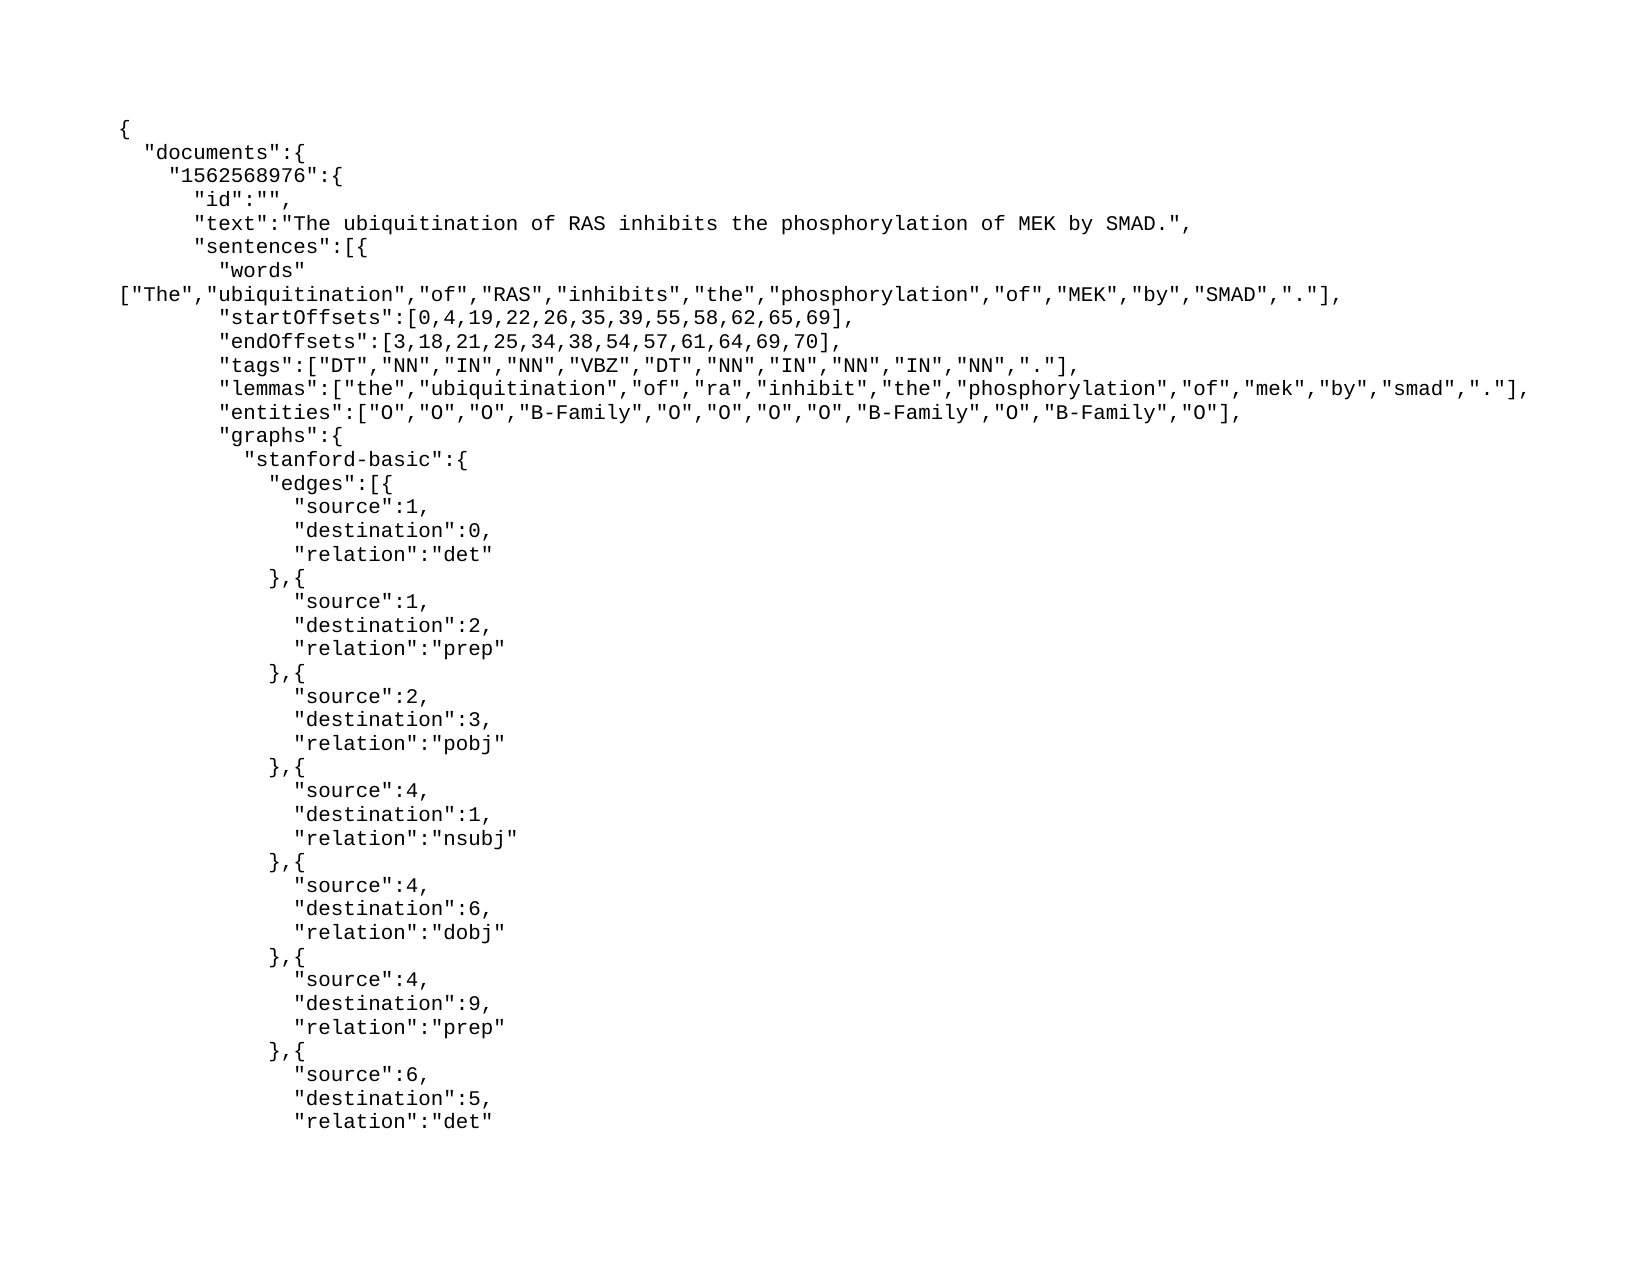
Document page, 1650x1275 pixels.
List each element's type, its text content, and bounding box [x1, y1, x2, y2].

text "1562568976":{ [118, 165, 1532, 189]
text "edges":[{ [118, 473, 1532, 496]
text "words" ["The","ubiquitination","of","RAS","inhibits","the","phosphorylation","of","MEK","by","SMAD","."], [118, 260, 1532, 307]
text "source":4, [118, 780, 1532, 804]
text "relation":"det" [118, 1111, 1532, 1135]
text "entities":["O","O","O","B-Family","O","O","O","O","B-Family","O","B-Family","O"], [118, 402, 1532, 426]
text "lemmas":["the","ubiquitination","of","ra","inhibit","the","phosphorylation","of","mek","by","smad","."], [118, 378, 1532, 402]
text },{ [118, 1040, 1532, 1064]
text "destination":6, [118, 898, 1532, 922]
text "source":6, [118, 1064, 1532, 1088]
text "documents":{ [118, 142, 1532, 165]
text "relation":"det" [118, 544, 1532, 567]
text "source":2, [118, 686, 1532, 709]
text },{ [118, 662, 1532, 686]
text "relation":"prep" [118, 1017, 1532, 1040]
text "destination":1, [118, 804, 1532, 827]
text "relation":"dobj" [118, 922, 1532, 946]
text },{ [118, 757, 1532, 780]
text "relation":"prep" [118, 638, 1532, 662]
text },{ [118, 946, 1532, 969]
text "sentences":[{ [118, 236, 1532, 260]
text "id":"", [118, 189, 1532, 213]
text "endOffsets":[3,18,21,25,34,38,54,57,61,64,69,70], [118, 331, 1532, 354]
text "stanford-basic":{ [118, 449, 1532, 473]
text "destination":2, [118, 615, 1532, 638]
text "relation":"pobj" [118, 733, 1532, 757]
text "tags":["DT","NN","IN","NN","VBZ","DT","NN","IN","NN","IN","NN","."], [118, 354, 1532, 378]
text "source":4, [118, 875, 1532, 898]
text },{ [118, 567, 1532, 591]
text },{ [118, 851, 1532, 875]
text "destination":3, [118, 709, 1532, 733]
text "destination":5, [118, 1088, 1532, 1111]
text "relation":"nsubj" [118, 827, 1532, 851]
text "source":1, [118, 591, 1532, 615]
text "destination":9, [118, 993, 1532, 1017]
text "source":1, [118, 496, 1532, 520]
text { [118, 118, 1532, 142]
text "graphs":{ [118, 426, 1532, 449]
text "startOffsets":[0,4,19,22,26,35,39,55,58,62,65,69], [118, 307, 1532, 331]
text "source":4, [118, 969, 1532, 993]
text "destination":0, [118, 520, 1532, 544]
text "text":"The ubiquitination of RAS inhibits the phosphorylation of MEK by SMAD.", [118, 213, 1532, 236]
